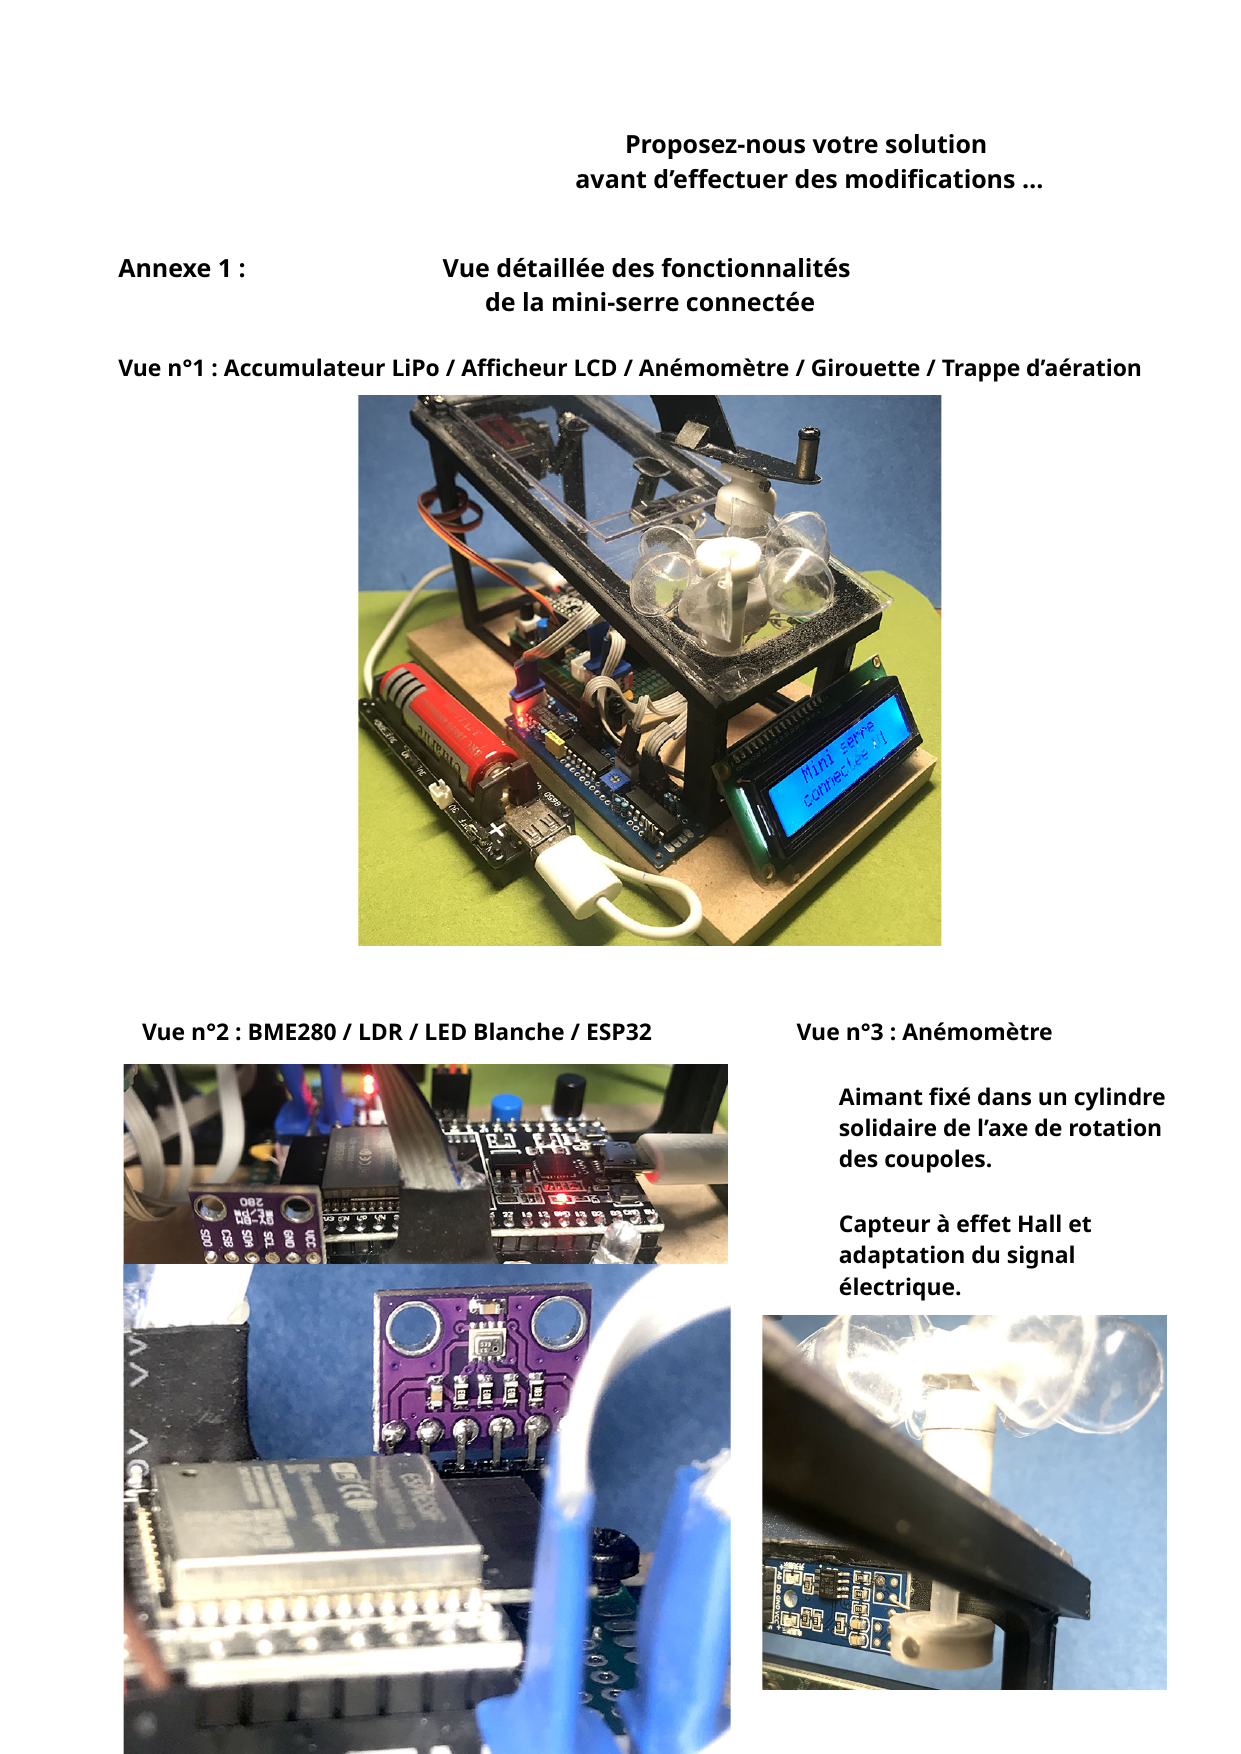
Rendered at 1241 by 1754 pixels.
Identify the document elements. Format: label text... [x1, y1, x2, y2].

text Capteur à effet Hall et adaptation du signal électrique. [839, 1208, 1182, 1302]
subtitle Vue n°1 : Accumulateur LiPo / Afficheur LCD / Anémomètre / Girouette / Trappe d’aération [118, 352, 1182, 383]
subtitle Annexe 1 : Vue détaillée des fonctionnalités de la mini-serre connectée [118, 250, 1182, 318]
text Vue n°2 : BME280 / LDR / LED Blanche / ESP32 Vue n°3 : Anémomètre [142, 1016, 1182, 1047]
text Aimant fixé dans un cylindre solidaire de l’axe de rotation des coupoles. [839, 1081, 1182, 1174]
text Proposez-nous votre solution [437, 127, 1182, 161]
picture [358, 395, 942, 946]
picture [762, 1315, 1167, 1690]
picture [123, 1064, 731, 1754]
text avant d’effectuer des modifications … [437, 161, 1182, 195]
